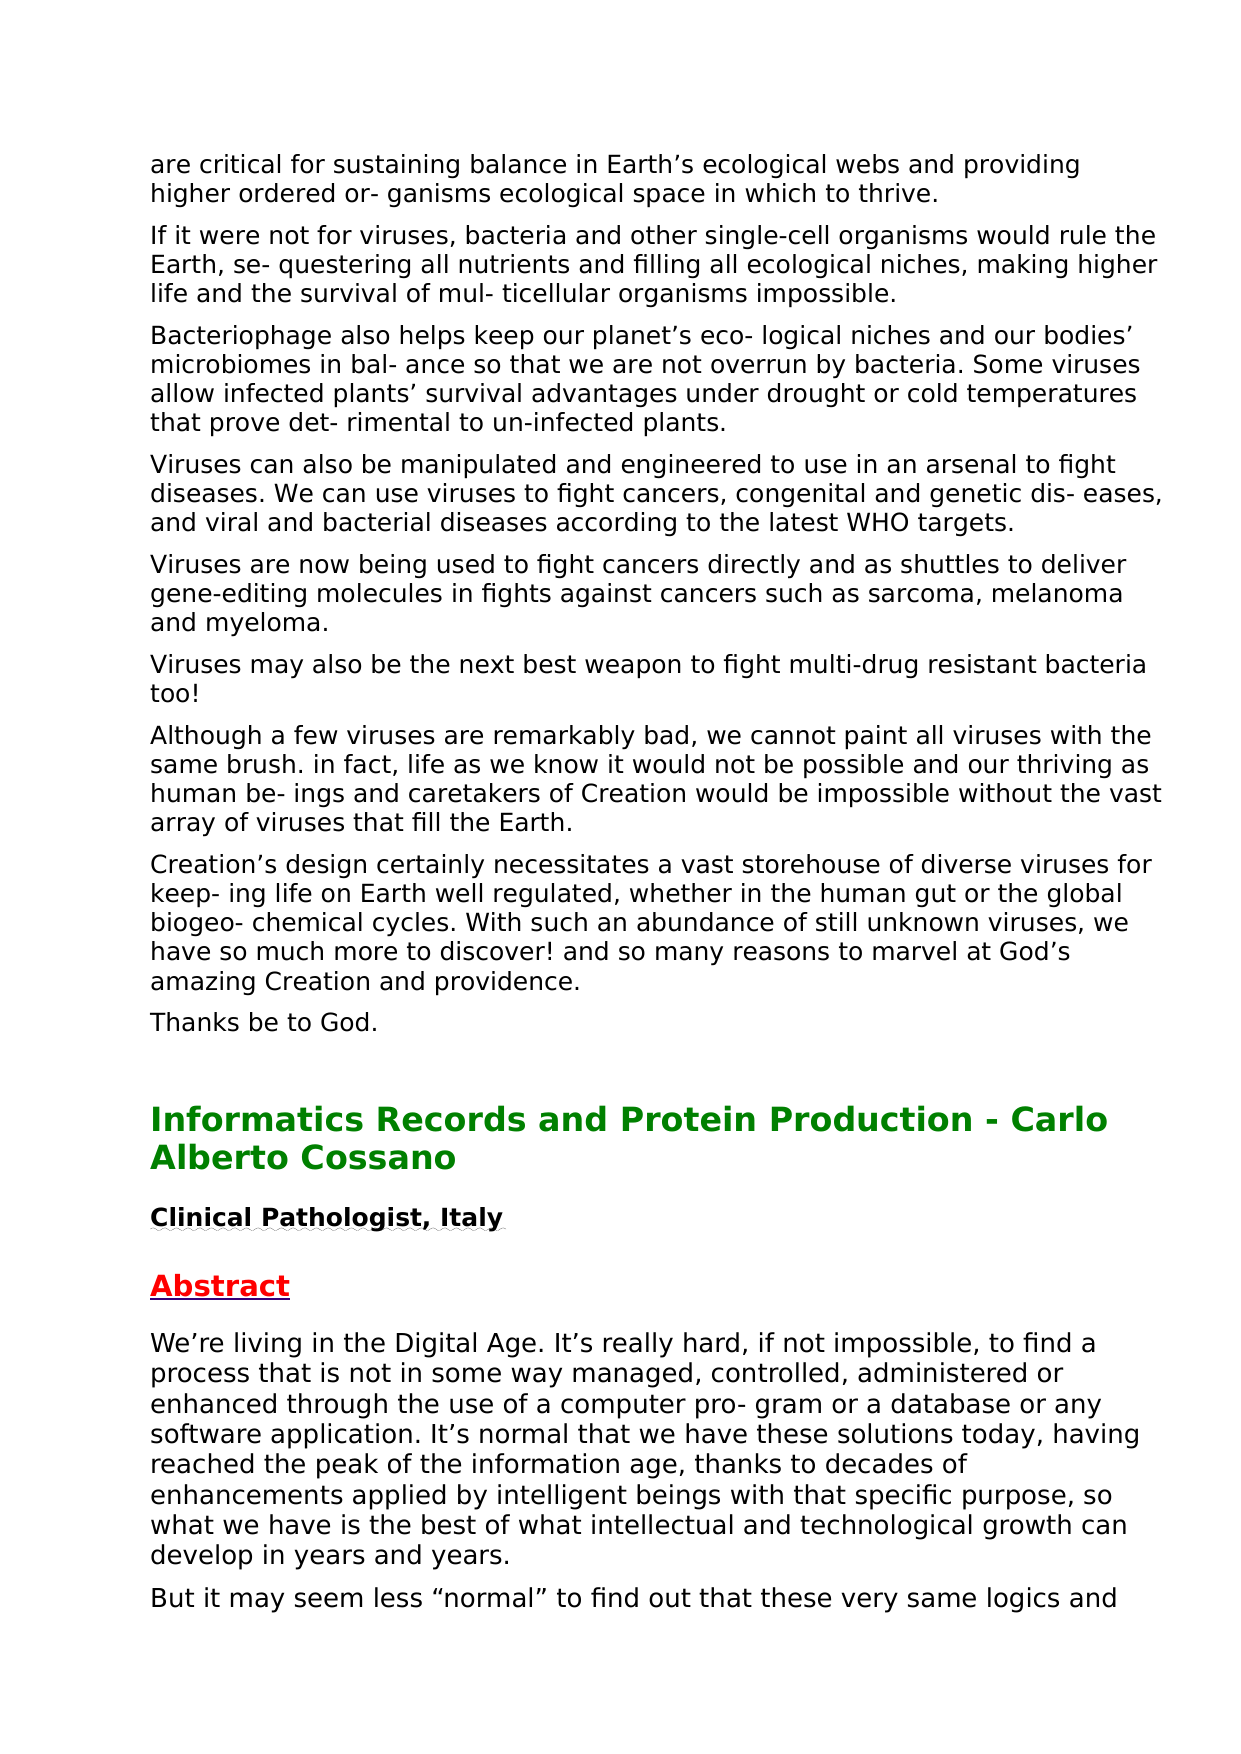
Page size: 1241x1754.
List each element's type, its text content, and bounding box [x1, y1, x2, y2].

text Bacteriophage also helps keep our planet’s eco- logical niches and our bodies’ microbiomes in bal- ance so that we are not overrun by bacteria. Some viruses allow infected plants’ survival advantages under drought or cold temperatures that prove det- rimental to un-infected plants. [150, 321, 1165, 437]
subtitle Abstract [150, 1269, 1165, 1303]
text But it may seem less “normal” to find out that these very same logics and [150, 1583, 1165, 1614]
text Viruses can also be manipulated and engineered to use in an arsenal to fight diseases. We can use viruses to fight cancers, congenital and genetic dis- eases, and viral and bacterial diseases according to the latest WHO targets. [150, 450, 1165, 537]
text Viruses are now being used to fight cancers directly and as shuttles to deliver gene-editing molecules in fights against cancers such as sarcoma, melanoma and myeloma. [150, 550, 1165, 637]
subtitle Informatics Records and Protein Production - Carlo Alberto Cossano [150, 1100, 1165, 1178]
text If it were not for viruses, bacteria and other single-cell organisms would rule the Earth, se- questering all nutrients and filling all ecological niches, making higher life and the survival of mul- ticellular organisms impossible. [150, 221, 1165, 308]
text Clinical Pathologist, Italy [150, 1203, 1165, 1232]
text We’re living in the Digital Age. It’s really hard, if not impossible, to find a process that is not in some way managed, controlled, administered or enhanced through the use of a computer pro- gram or a database or any software application. It’s normal that we have these solutions today, having reached the peak of the information age, thanks to decades of enhancements applied by intelligent beings with that specific purpose, so what we have is the best of what intellectual and technological growth can develop in years and years. [150, 1328, 1165, 1571]
text Creation’s design certainly necessitates a vast storehouse of diverse viruses for keep- ing life on Earth well regulated, whether in the human gut or the global biogeo- chemical cycles. With such an abundance of still unknown viruses, we have so much more to discover! and so many reasons to marvel at God’s amazing Creation and providence. [150, 850, 1165, 996]
text Although a few viruses are remarkably bad, we cannot paint all viruses with the same brush. in fact, life as we know it would not be possible and our thriving as human be- ings and caretakers of Creation would be impossible without the vast array of viruses that fill the Earth. [150, 721, 1165, 837]
text Thanks be to God. [150, 1008, 1165, 1037]
text are critical for sustaining balance in Earth’s ecological webs and providing higher ordered or- ganisms ecological space in which to thrive. [150, 150, 1165, 208]
text Viruses may also be the next best weapon to fight multi-drug resistant bacteria too! [150, 650, 1165, 708]
